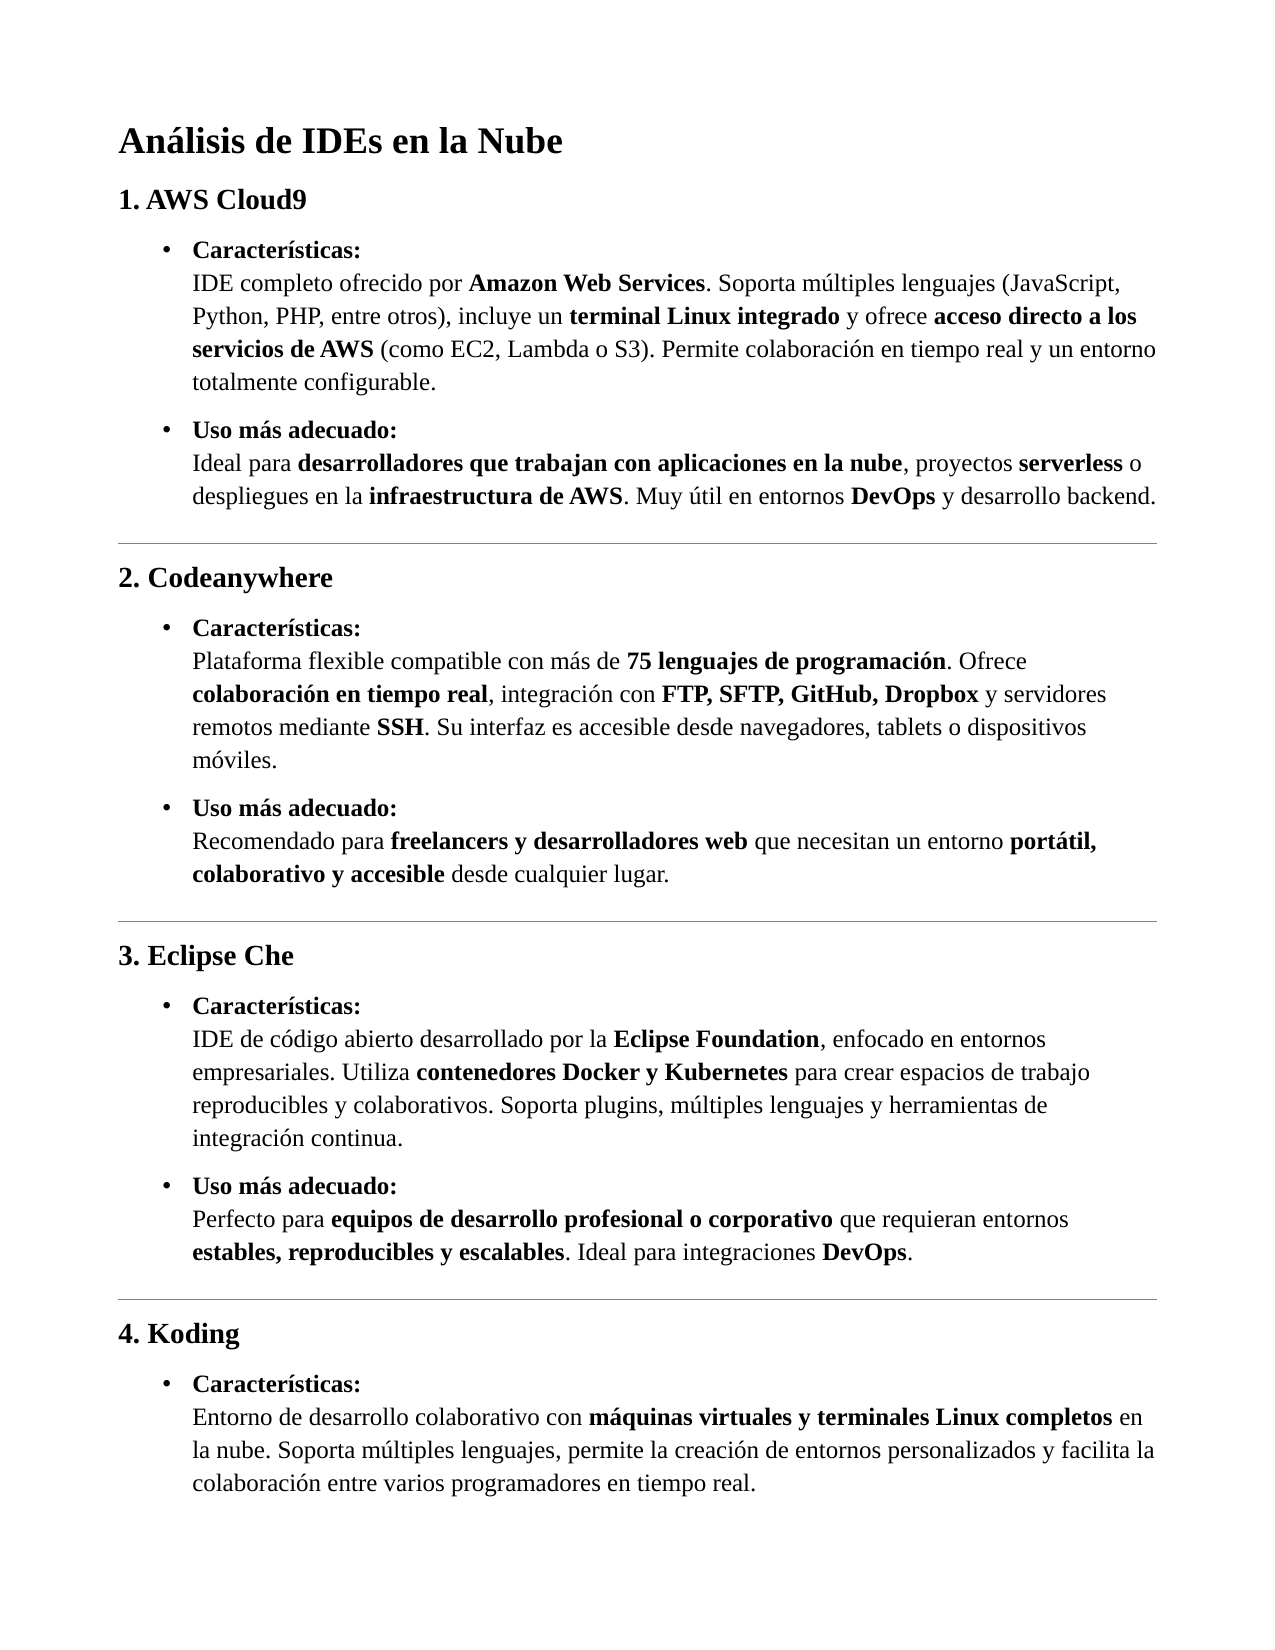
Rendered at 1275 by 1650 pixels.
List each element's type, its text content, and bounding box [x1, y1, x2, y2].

list Características: IDE completo ofrecido por Amazon Web Services. Soporta múltiples lenguajes (JavaScript, Python, PHP, entre otros), incluye un terminal Linux integrado y ofrece acceso directo a los servicios de AWS (como EC2, Lambda o S3). Permite colaboración en tiempo real y un entorno totalmente configurable. [162, 235, 1157, 396]
list Características: IDE de código abierto desarrollado por la Eclipse Foundation, enfocado en entornos empresariales. Utiliza contenedores Docker y Kubernetes para crear espacios de trabajo reproducibles y colaborativos. Soporta plugins, múltiples lenguajes y herramientas de integración continua. [162, 991, 1157, 1152]
subtitle 4. Koding [118, 1316, 1157, 1349]
subtitle 2. Codeanywhere [118, 560, 1157, 594]
subtitle Análisis de IDEs en la Nube [118, 118, 1157, 161]
list Características: Entorno de desarrollo colaborativo con máquinas virtuales y terminales Linux completos en la nube. Soporta múltiples lenguajes, permite la creación de entornos personalizados y facilita la colaboración entre varios programadores en tiempo real. [162, 1369, 1157, 1497]
list Uso más adecuado: Perfecto para equipos de desarrollo profesional o corporativo que requieran entornos estables, reproducibles y escalables. Ideal para integraciones DevOps. [162, 1171, 1157, 1266]
list Uso más adecuado: Recomendado para freelancers y desarrolladores web que necesitan un entorno portátil, colaborativo y accesible desde cualquier lugar. [162, 793, 1157, 888]
subtitle 1. AWS Cloud9 [118, 182, 1157, 216]
subtitle 3. Eclipse Che [118, 938, 1157, 972]
list Uso más adecuado: Ideal para desarrolladores que trabajan con aplicaciones en la nube, proyectos serverless o despliegues en la infraestructura de AWS. Muy útil en entornos DevOps y desarrollo backend. [162, 415, 1157, 510]
list Características: Plataforma flexible compatible con más de 75 lenguajes de programación. Ofrece colaboración en tiempo real, integración con FTP, SFTP, GitHub, Dropbox y servidores remotos mediante SSH. Su interfaz es accesible desde navegadores, tablets o dispositivos móviles. [162, 613, 1157, 774]
